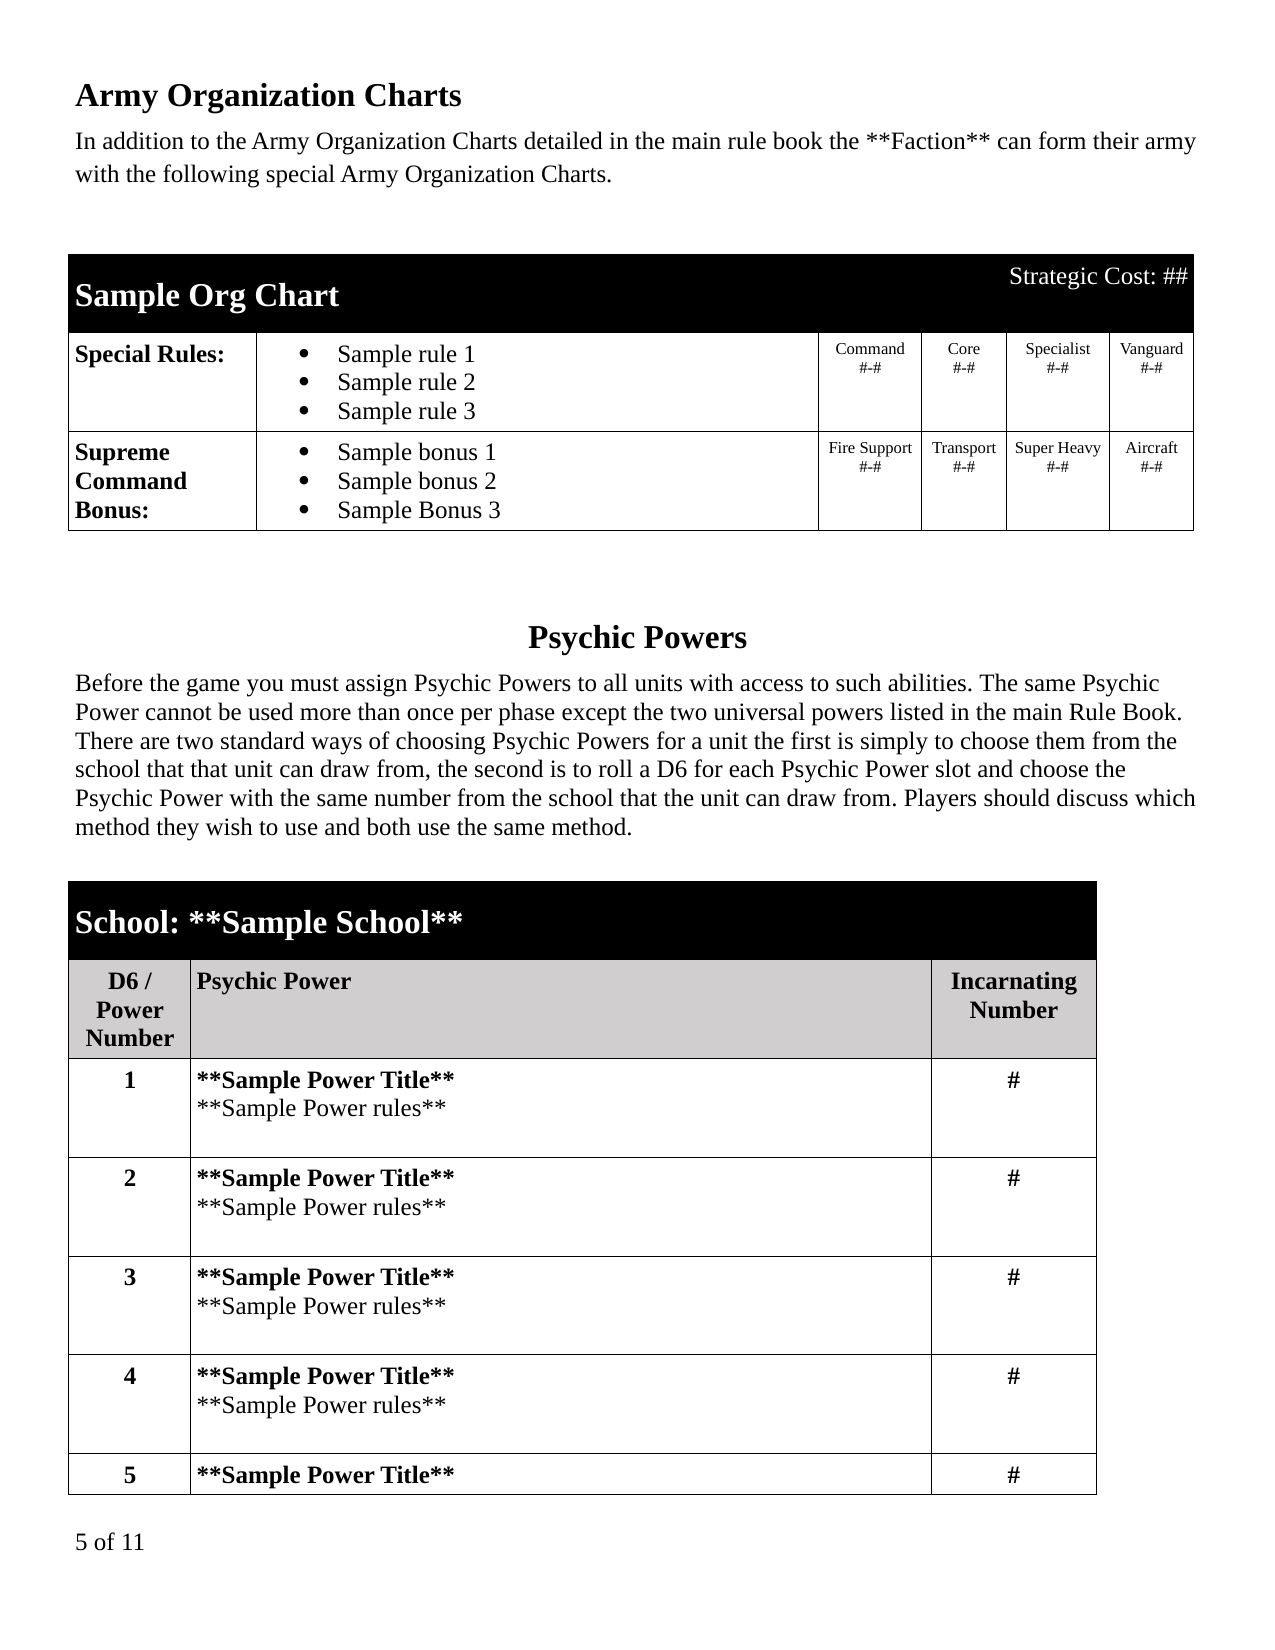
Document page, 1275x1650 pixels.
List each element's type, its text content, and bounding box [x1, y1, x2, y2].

table_header School: **Sample School** [69, 883, 1096, 959]
table_cell # [932, 1257, 1096, 1354]
table_cell **Sample Power Title** **Sample Power rules** [191, 1355, 931, 1453]
table_cell **Sample Power Title** **Sample Power rules** [191, 1257, 931, 1354]
table_cell Sample bonus 1 Sample bonus 2 Sample Bonus 3 [257, 432, 818, 529]
table_cell Special Rules: [69, 333, 256, 431]
table_cell # [932, 1454, 1096, 1494]
table_cell Aircraft #-# [1110, 432, 1193, 529]
table_cell # [932, 1059, 1096, 1157]
table_cell Vanguard #-# [1110, 333, 1193, 431]
table_cell Specialist #-# [1007, 333, 1109, 431]
subtitle Army Organization Charts [75, 75, 1200, 113]
table_cell Incarnating Number [932, 960, 1096, 1058]
table_cell D6 / Power Number [69, 960, 190, 1058]
subtitle Psychic Powers [75, 617, 1200, 656]
table_header Sample Org Chart [69, 255, 818, 332]
table_cell Psychic Power [191, 960, 931, 1058]
table_cell # [932, 1158, 1096, 1256]
table_cell Transport #-# [922, 432, 1006, 529]
text In addition to the Army Organization Charts detailed in the main rule book the **Faction** can form their army with the following special Army Organization Charts. [75, 126, 1200, 188]
table_cell **Sample Power Title** **Sample Power rules** [191, 1158, 931, 1256]
table_cell 1 [69, 1059, 190, 1157]
table_cell Command #-# [819, 333, 921, 431]
table_cell Sample rule 1 Sample rule 2 Sample rule 3 [257, 333, 818, 431]
table_cell **Sample Power Title** **Sample Power rules** [191, 1059, 931, 1157]
table_cell 3 [69, 1257, 190, 1354]
table_cell # [932, 1355, 1096, 1453]
table_cell Super Heavy #-# [1007, 432, 1109, 529]
table_cell Supreme Command Bonus: [69, 432, 256, 529]
table_cell Fire Support #-# [819, 432, 921, 529]
table_cell Core #-# [922, 333, 1006, 431]
table_header Strategic Cost: ## [819, 255, 1193, 332]
table_cell 5 [69, 1454, 190, 1494]
table_cell 2 [69, 1158, 190, 1256]
table_cell 4 [69, 1355, 190, 1453]
text Before the game you must assign Psychic Powers to all units with access to such abilities. The same Psychic Power cannot be used more than once per phase except the two universal powers listed in the main Rule Book. There are two standard ways of choosing Psychic Powers for a unit the first is simply to choose them from the school that that unit can draw from, the second is to roll a D6 for each Psychic Power slot and choose the Psychic Power with the same number from the school that the unit can draw from. Players should discuss which method they wish to use and both use the same method. [75, 668, 1200, 841]
table_cell **Sample Power Title** [191, 1454, 931, 1494]
